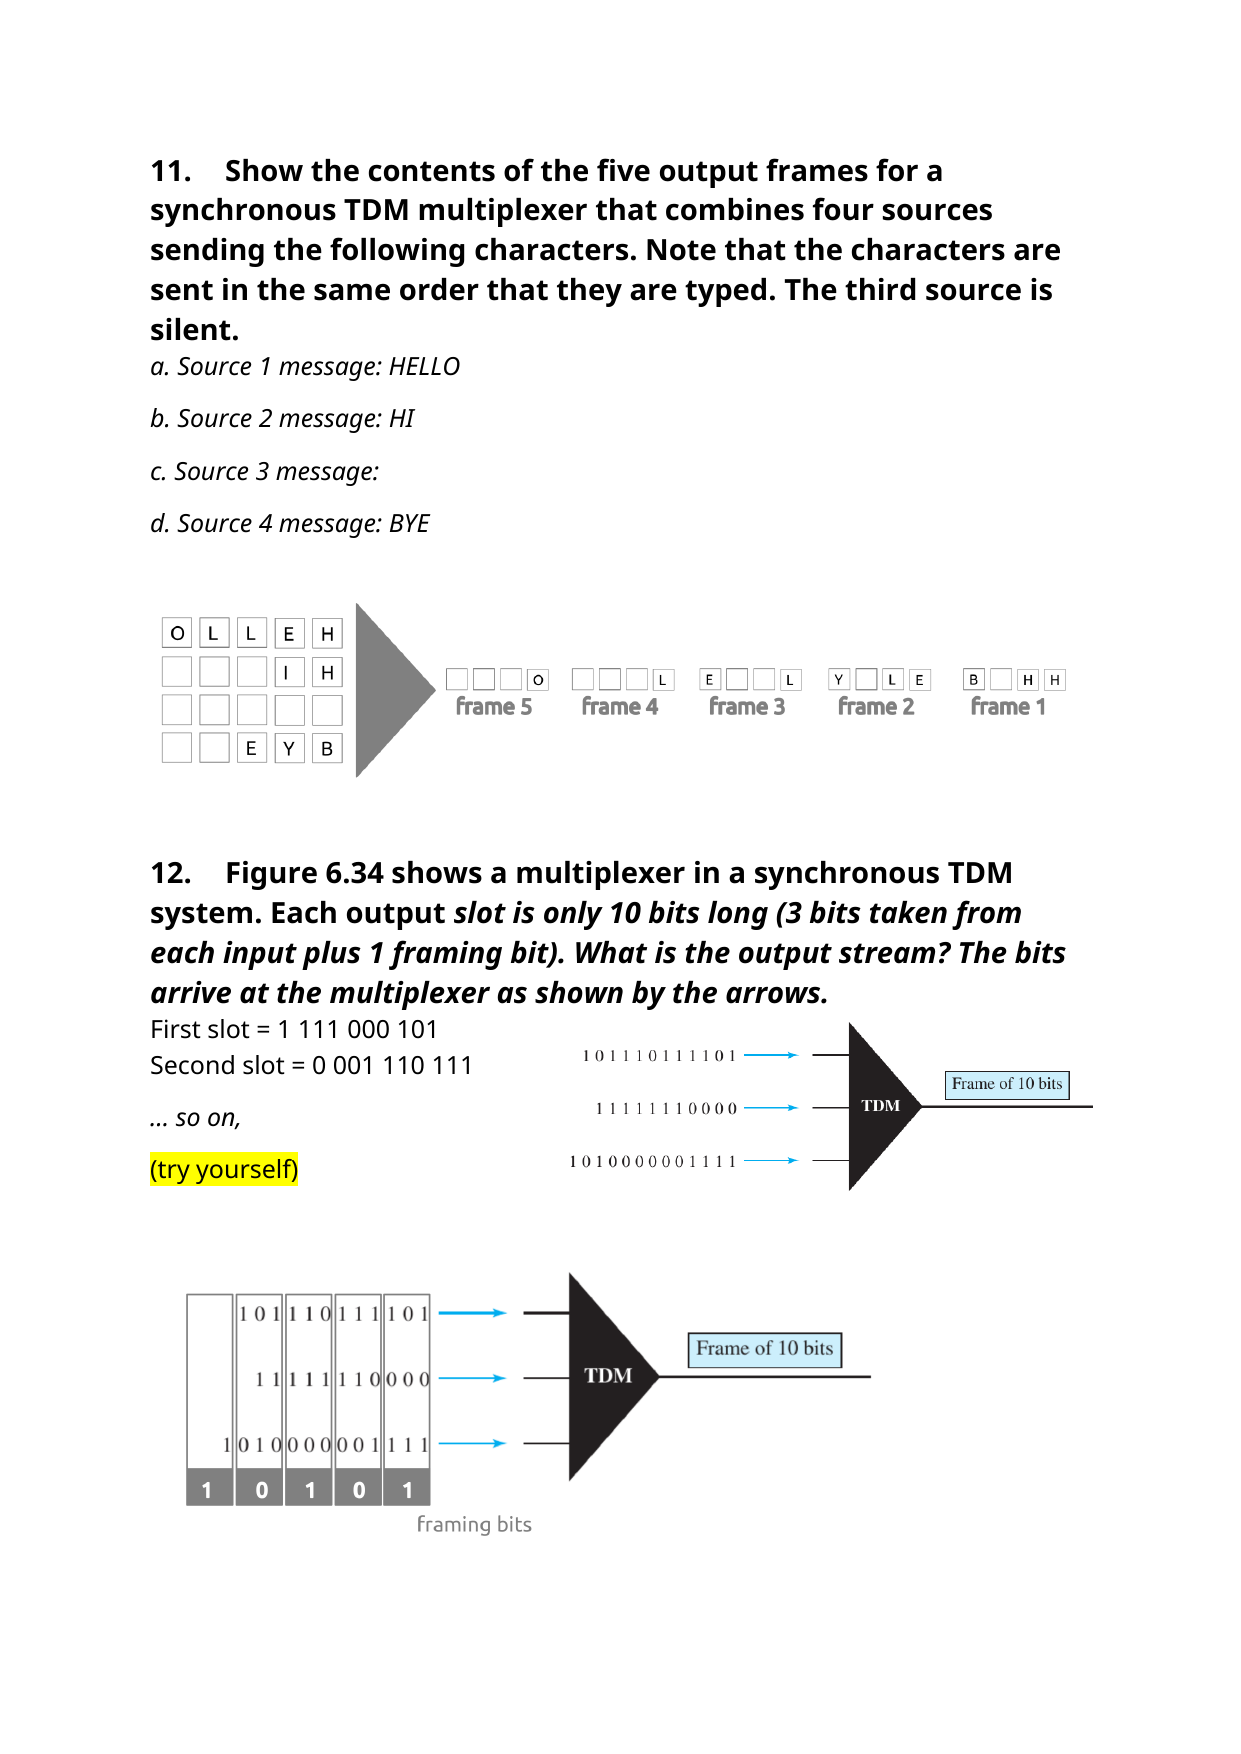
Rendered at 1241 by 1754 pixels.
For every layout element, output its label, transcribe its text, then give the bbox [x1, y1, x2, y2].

subtitle Show the contents of the five output frames for a synchronous TDM multiplexer that combines four sources sending the following characters. Note that the characters are sent in the same order that they are typed. The third source is silent. [150, 150, 1091, 348]
picture [168, 1254, 890, 1563]
text First slot = 1 111 000 101 Second slot = 0 001 110 111 [150, 1012, 483, 1081]
subtitle Figure 6.34 shows a multiplexer in a synchronous TDM system. Each output slot is only 10 bits long (3 bits taken from each input plus 1 framing bit). What is the output stream? The bits arrive at the multiplexer as shown by the arrows. [150, 835, 1091, 1012]
text … so on, [150, 1100, 483, 1134]
text (try yourself) [150, 1152, 483, 1186]
text b. Source 2 message: HI [150, 401, 1091, 435]
text a. Source 1 message: HELLO [150, 348, 1091, 382]
picture [483, 1011, 1152, 1208]
text d. Source 4 message: BYE [150, 506, 1091, 540]
text c. Source 3 message: [150, 453, 1091, 487]
picture [150, 558, 1091, 835]
